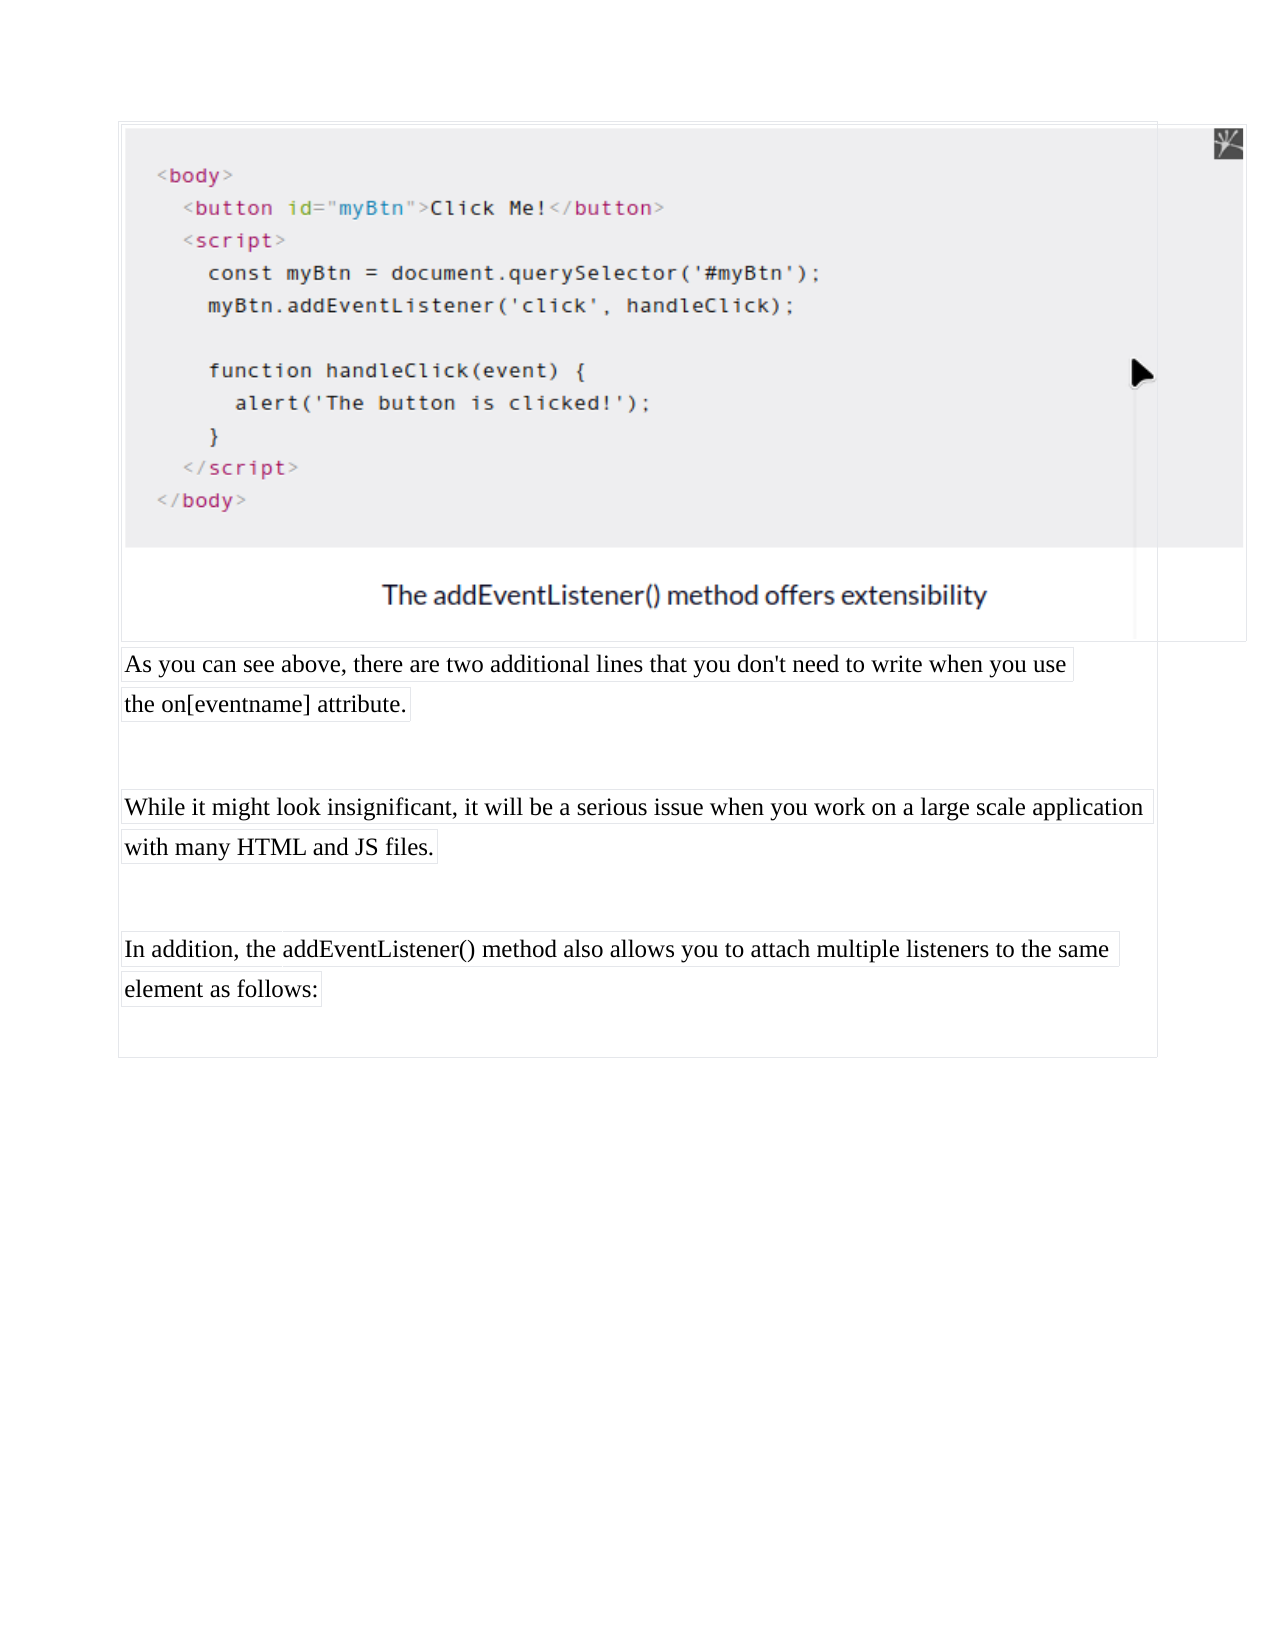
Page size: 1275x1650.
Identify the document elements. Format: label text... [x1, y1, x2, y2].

picture [124, 127, 1157, 639]
text In addition, the addEventListener() method also allows you to attach multiple listeners to the same element as follows: [119, 928, 1157, 1006]
picture [1158, 127, 1244, 639]
text While it might look insignificant, it will be a serious issue when you work on a large scale application with many HTML and JS files. [119, 786, 1157, 863]
text As you can see above, there are two additional lines that you don't need to write when you use the on[eventname] attribute. [119, 122, 1157, 721]
